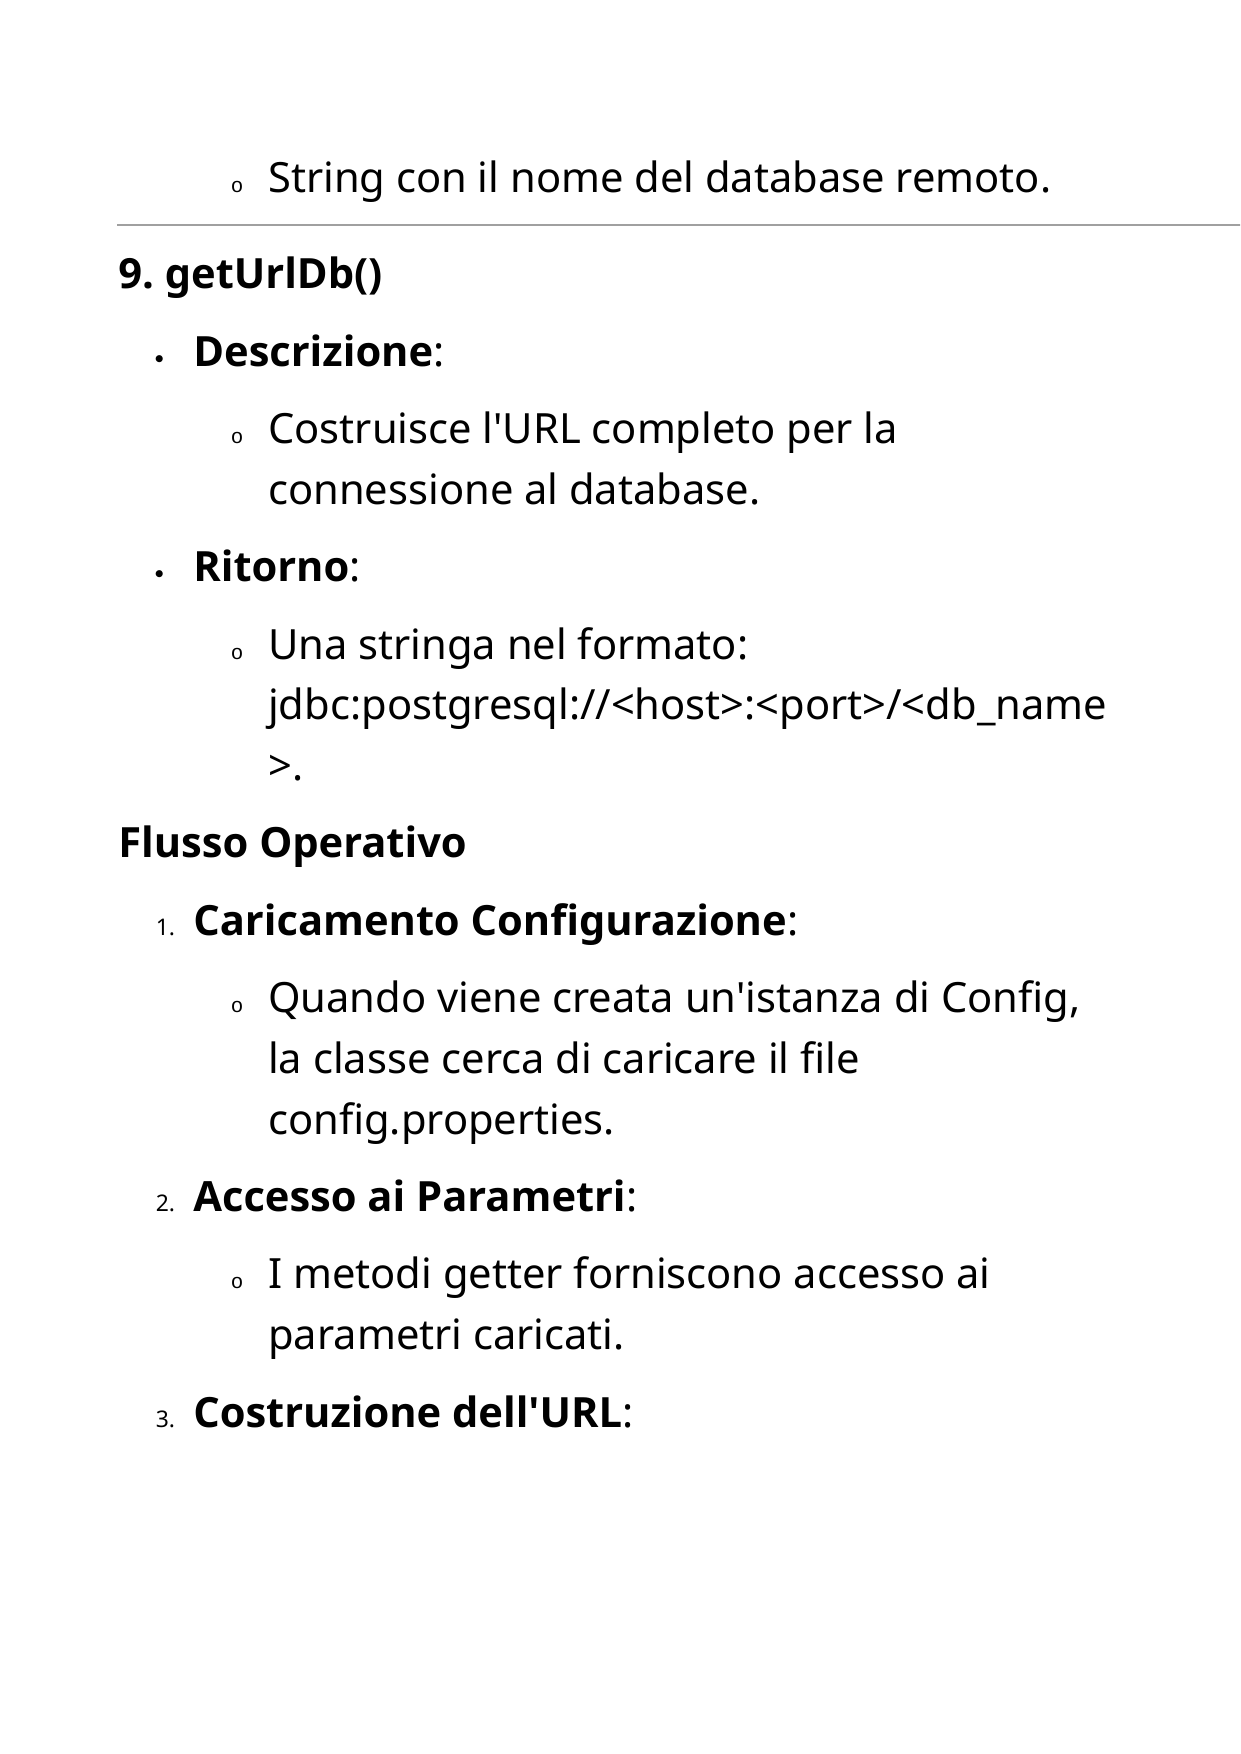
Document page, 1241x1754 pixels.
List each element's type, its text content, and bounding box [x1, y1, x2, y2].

list I metodi getter forniscono accesso ai parametri caricati. [231, 1244, 1122, 1362]
text 9. getUrlDb() [118, 244, 1122, 301]
list Accesso ai Parametri: [156, 1167, 1122, 1224]
list Costruisce l'URL completo per la connessione al database. [231, 399, 1122, 516]
list Descrizione: [156, 322, 1122, 378]
list Quando viene creata un'istanza di Config, la classe cerca di caricare il file config.properties. [231, 968, 1122, 1146]
list Una stringa nel formato: jdbc:postgresql://<host>:<port>/<db_name>. [231, 614, 1122, 793]
list String con il nome del database remoto. [231, 148, 1122, 204]
text Flusso Operativo [118, 813, 1122, 870]
list Ritorno: [156, 537, 1122, 594]
list Costruzione dell'URL: [156, 1382, 1122, 1439]
list Caricamento Configurazione: [156, 891, 1122, 947]
